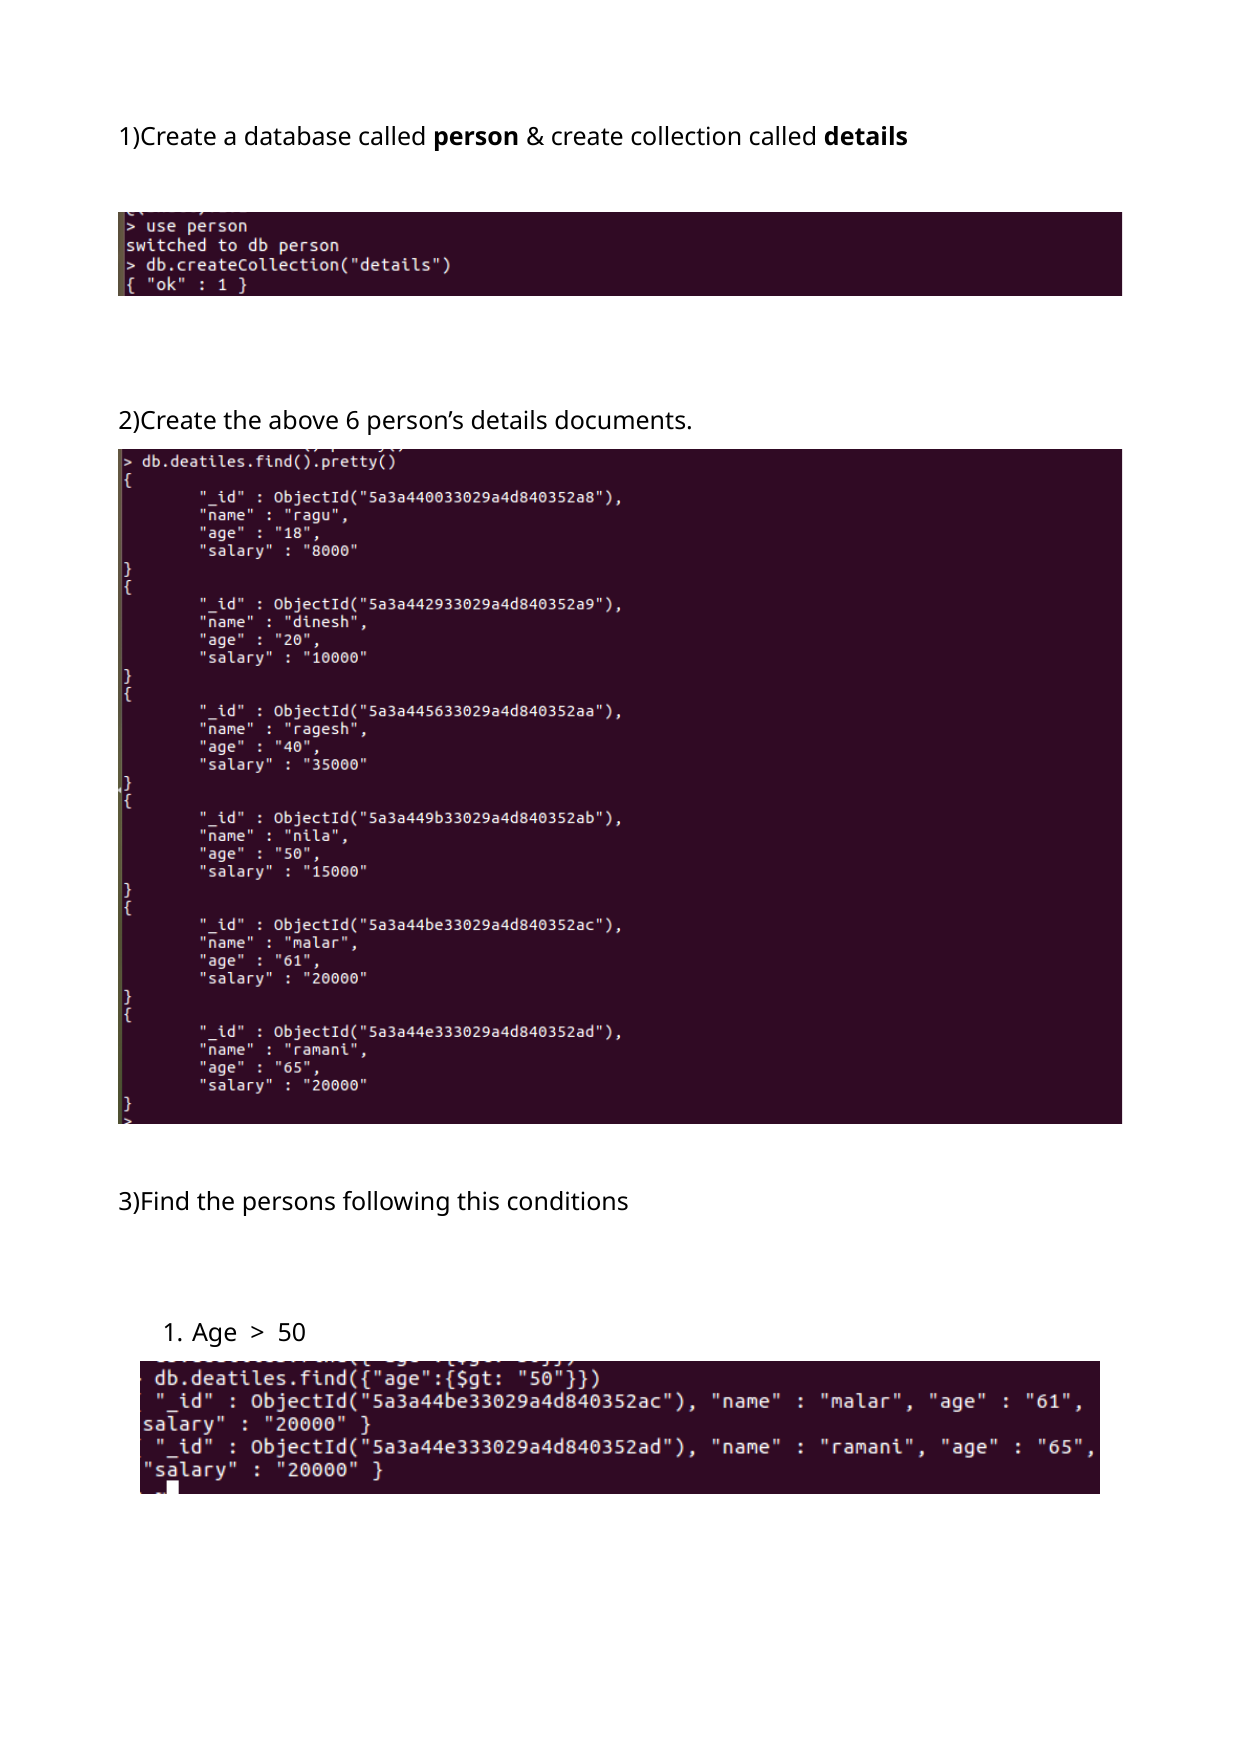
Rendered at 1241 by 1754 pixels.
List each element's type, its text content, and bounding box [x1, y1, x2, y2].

text 3)Find the persons following this conditions [118, 1184, 1122, 1218]
text 1)Create a database called person & create collection called details [118, 118, 1122, 152]
picture [118, 449, 1123, 1124]
picture [118, 212, 1123, 296]
picture [140, 1361, 1100, 1494]
text 2)Create the above 6 person’s details documents. [118, 403, 1122, 437]
list Age > 50 [162, 1314, 1122, 1348]
